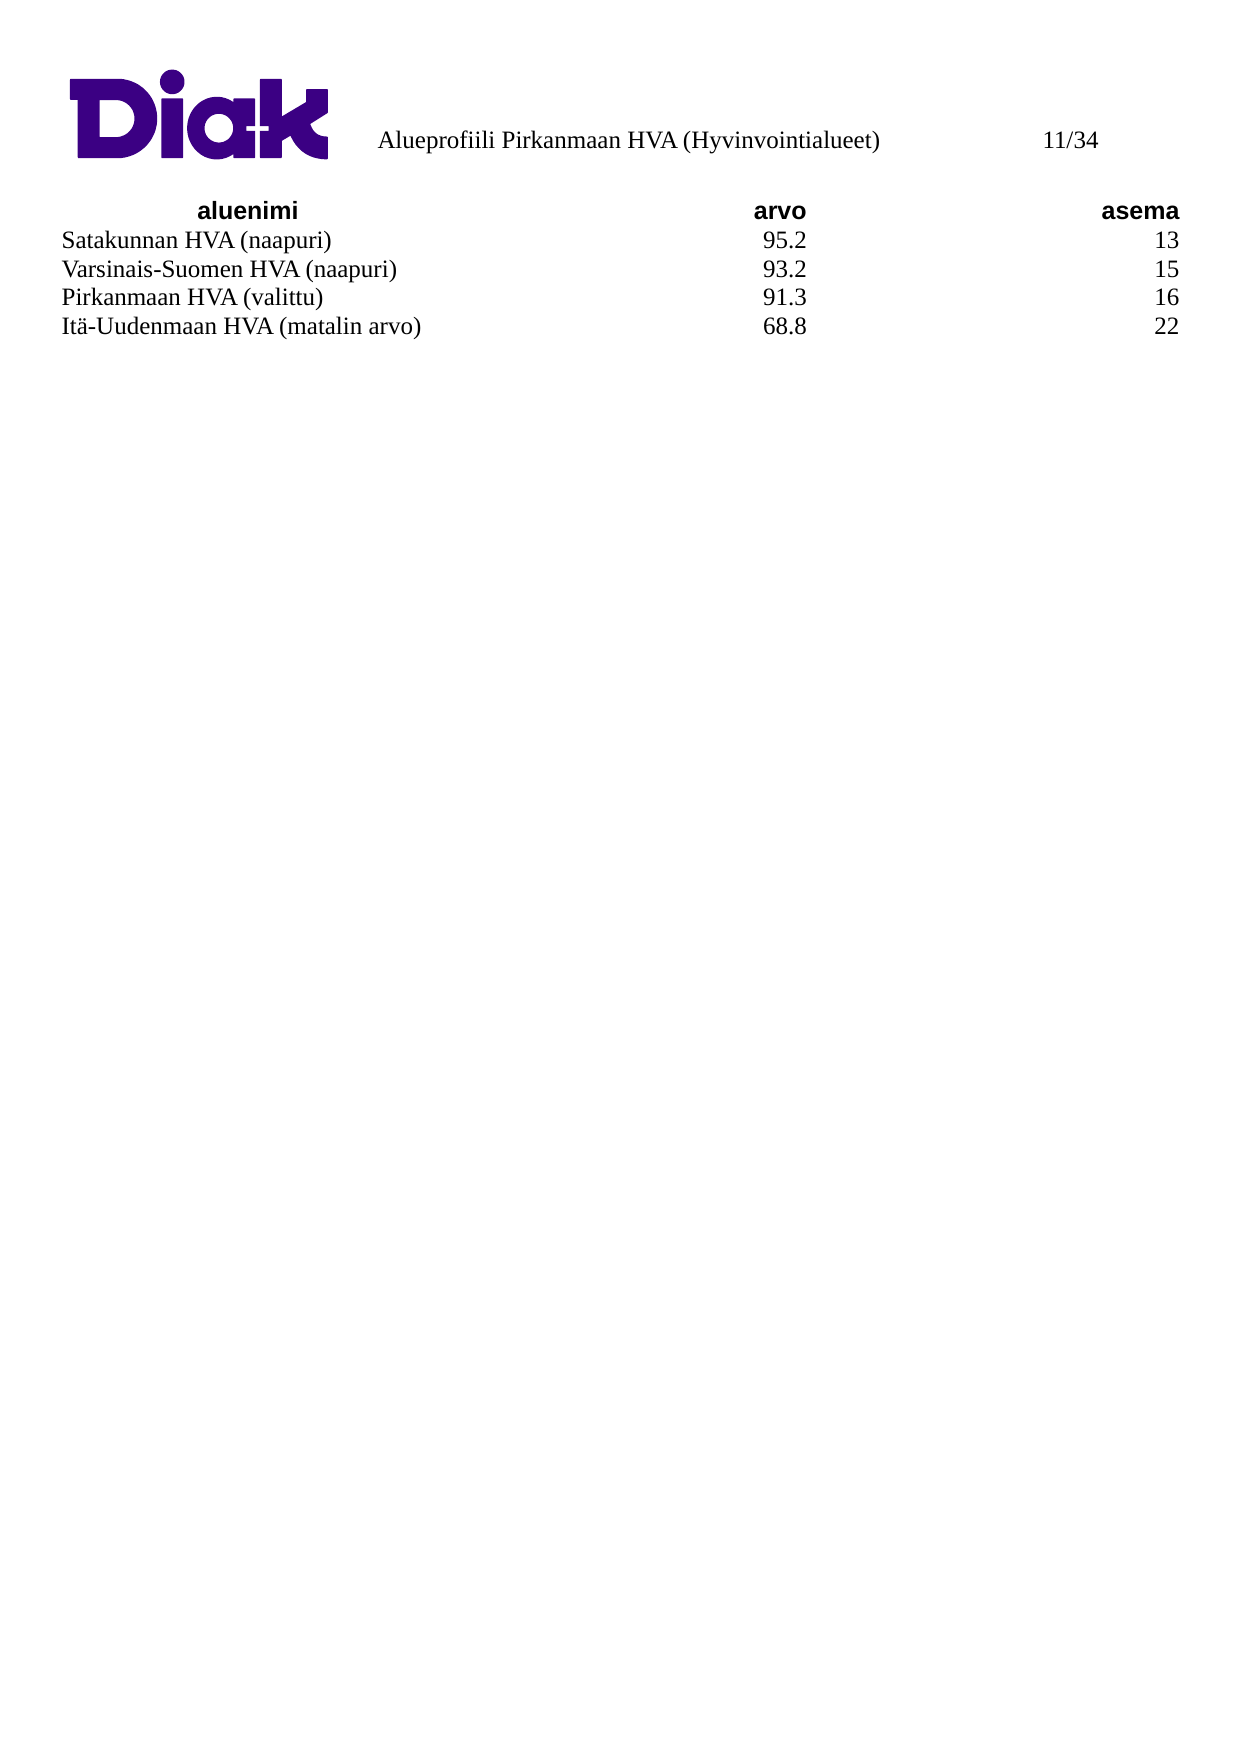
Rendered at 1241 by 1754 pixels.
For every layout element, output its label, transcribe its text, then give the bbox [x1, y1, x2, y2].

table_cell 93.2 [434, 254, 806, 282]
table_header aluenimi [61, 196, 434, 225]
table_cell 68.8 [434, 311, 806, 340]
table_cell 13 [806, 225, 1179, 254]
table_cell 15 [806, 254, 1179, 282]
table_cell 95.2 [434, 225, 806, 254]
table_cell 16 [806, 283, 1179, 311]
table_cell Satakunnan HVA (naapuri) [61, 225, 434, 254]
table_header asema [806, 196, 1179, 225]
table_cell Varsinais-Suomen HVA (naapuri) [61, 254, 434, 282]
table_cell 22 [806, 311, 1179, 340]
table_cell Pirkanmaan HVA (valittu) [61, 283, 434, 311]
table_cell 91.3 [434, 283, 806, 311]
table_cell Itä-Uudenmaan HVA (matalin arvo) [61, 311, 434, 340]
table_header arvo [434, 196, 806, 225]
